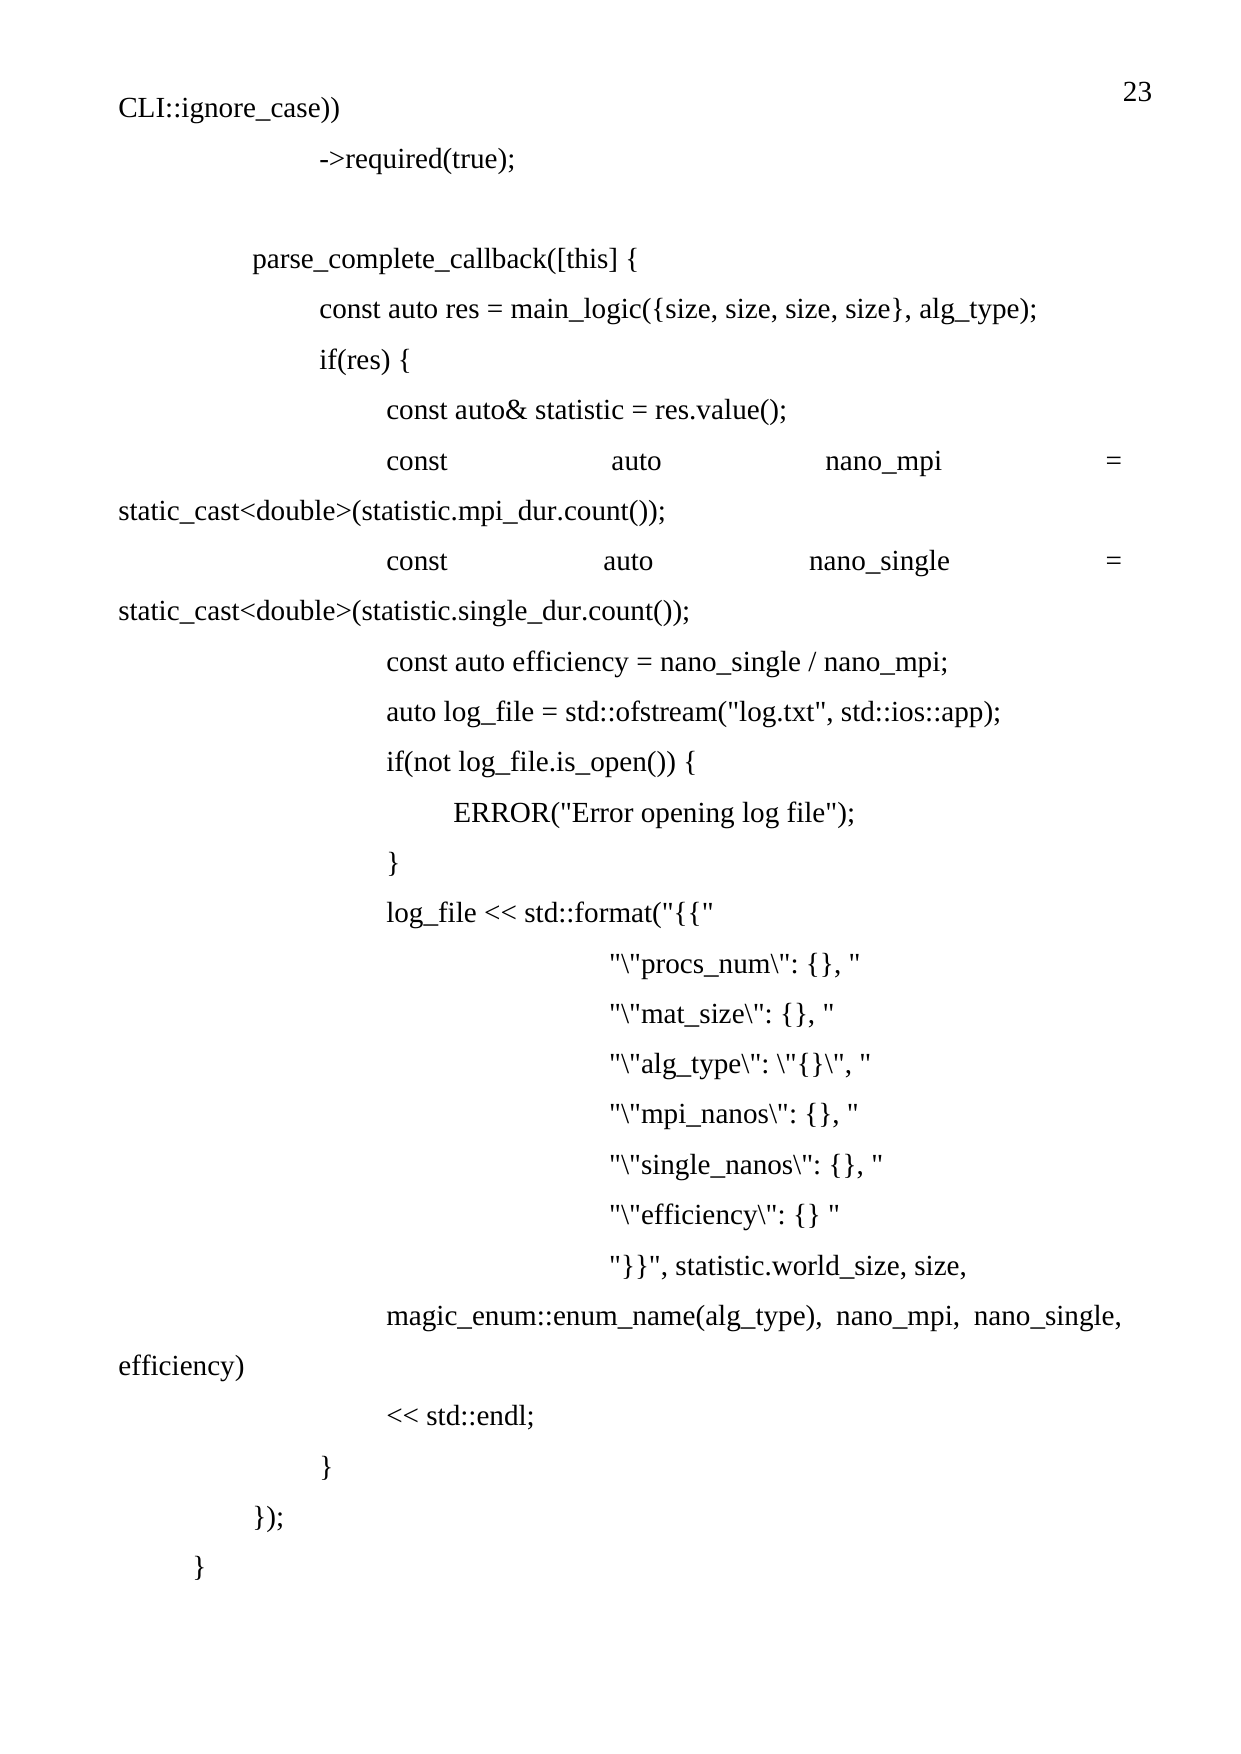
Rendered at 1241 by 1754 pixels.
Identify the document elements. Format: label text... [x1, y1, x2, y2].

text ->required(true); [118, 141, 1122, 174]
text "}}", statistic.world_size, size, [118, 1248, 1122, 1281]
text "\"alg_type\": \"{}\", " [118, 1046, 1122, 1080]
text << std::endl; [118, 1398, 1122, 1432]
text "\"single_nanos\": {}, " [118, 1147, 1122, 1181]
text auto log_file = std::ofstream("log.txt", std::ios::app); [118, 694, 1122, 728]
text parse_complete_callback([this] { [118, 241, 1122, 275]
text if(res) { [118, 342, 1122, 376]
text const auto efficiency = nano_single / nano_mpi; [118, 644, 1122, 677]
text magic_enum::enum_name(alg_type), nano_mpi, nano_single, efficiency) [118, 1298, 1122, 1382]
text "\"mpi_nanos\": {}, " [118, 1097, 1122, 1130]
text const auto& statistic = res.value(); [118, 392, 1122, 426]
text "\"mat_size\": {}, " [118, 996, 1122, 1029]
text const auto nano_mpi = static_cast<double>(statistic.mpi_dur.count()); [118, 443, 1122, 526]
text log_file << std::format("{{" [118, 895, 1122, 929]
text const auto res = main_logic({size, size, size, size}, alg_type); [118, 292, 1122, 325]
text } [118, 1549, 1122, 1583]
text }); [118, 1499, 1122, 1533]
text ERROR("Error opening log file"); [118, 795, 1122, 828]
text if(not log_file.is_open()) { [118, 744, 1122, 778]
text "\"procs_num\": {}, " [118, 946, 1122, 979]
text "\"efficiency\": {} " [118, 1197, 1122, 1231]
text } [118, 845, 1122, 879]
text } [118, 1449, 1122, 1482]
text const auto nano_single = static_cast<double>(statistic.single_dur.count()); [118, 543, 1122, 627]
text CLI::ignore_case)) [118, 90, 1122, 124]
